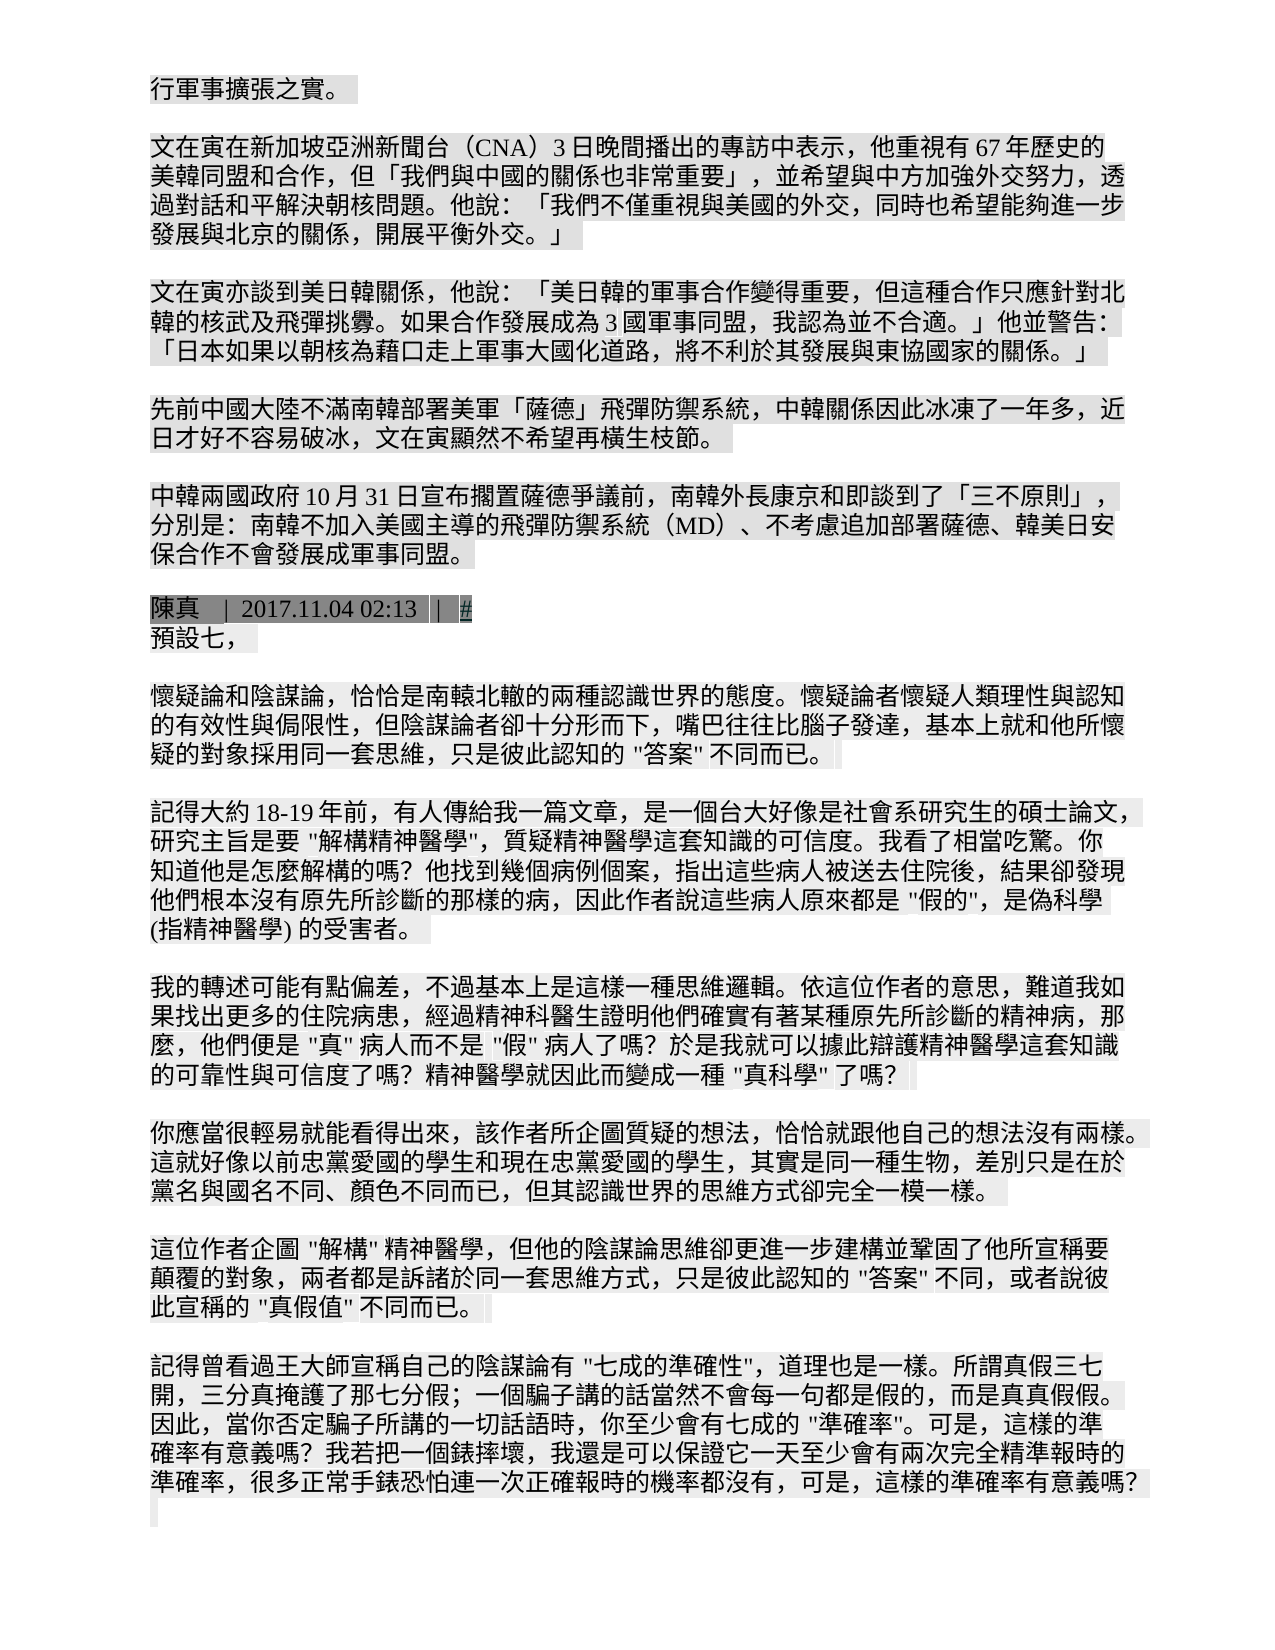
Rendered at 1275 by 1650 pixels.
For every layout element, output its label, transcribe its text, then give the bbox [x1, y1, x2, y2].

text 陳真 | 2017.11.04 02:13 | # [150, 594, 1125, 624]
text 預設七， 懷疑論和陰謀論，恰恰是南轅北轍的兩種認識世界的態度。懷疑論者懷疑人類理性與認知的有效性與侷限性，但陰謀論者卻十分形而下，嘴巴往往比腦子發達，基本上就和他所懷疑的對象採用同一套思維，只是彼此認知的 "答案" 不同而已。 記得大約18-19年前，有人傳給我一篇文章，是一個台大好像是社會系研究生的碩士論文，研究主旨是要 "解構精神醫學"，質疑精神醫學這套知識的可信度。我看了相當吃驚。你知道他是怎麼解構的嗎？他找到幾個病例個案，指出這些病人被送去住院後，結果卻發現他們根本沒有原先所診斷的那樣的病，因此作者說這些病人原來都是 "假的"，是偽科學 (指精神醫學) 的受害者。 我的轉述可能有點偏差，不過基本上是這樣一種思維邏輯。依這位作者的意思，難道我如果找出更多的住院病患，經過精神科醫生證明他們確實有著某種原先所診斷的精神病，那麼，他們便是 "真" 病人而不是 "假" 病人了嗎？於是我就可以據此辯護精神醫學這套知識的可靠性與可信度了嗎？精神醫學就因此而變成一種 "真科學" 了嗎？ 你應當很輕易就能看得出來，該作者所企圖質疑的想法，恰恰就跟他自己的想法沒有兩樣。這就好像以前忠黨愛國的學生和現在忠黨愛國的學生，其實是同一種生物，差別只是在於黨名與國名不同、顏色不同而已，但其認識世界的思維方式卻完全一模一樣。 這位作者企圖 "解構" 精神醫學，但他的陰謀論思維卻更進一步建構並鞏固了他所宣稱要顛覆的對象，兩者都是訴諸於同一套思維方式，只是彼此認知的 "答案" 不同，或者說彼此宣稱的 "真假值" 不同而已。 記得曾看過王大師宣稱自己的陰謀論有 "七成的準確性"，道理也是一樣。所謂真假三七開，三分真掩護了那七分假；一個騙子講的話當然不會每一句都是假的，而是真真假假。因此，當你否定騙子所講的一切話語時，你至少會有七成的 "準確率"。可是，這樣的準確率有意義嗎？我若把一個錶摔壞，我還是可以保證它一天至少會有兩次完全精準報時的準確率，很多正常手錶恐怕連一次正確報時的機率都沒有，可是，這樣的準確率有意義嗎？ 今天，假設來掛我門診的病患，只要二十歲以下的，我都一概斷定說絕不是商人，一定是個學生；我相信我的預言必然有八、九成的準確率，可是，這樣的準確率有意義嗎？ 你懷疑自己得了癌症，送去接受某種高端分子儀器進行血液透析，廣告詞說："保證一個癌細胞也跑不掉！" 確實如此沒錯。問題是，這個高端分子血液透析乃是把所有細胞全來個陰謀論，全部診斷為癌細胞，那當然 "一個癌細胞也跑不掉" 啊。錯殺一萬，一個也不放過；其他9999個正常細胞全陪葬了。那還需要檢查嗎？所有人一律送開刀房直接屠宰不就得了？ 聽過偽陽性和偽陰性吧？偽陽性就是人家明明是個人格者，你卻偏偏說他是個大混蛋。偽陰性就是：明明是個醜惡人渣，你卻奉他為神明，頂禮膜拜。所有醫學檢查基本上就是預設一種陰謀論的思維，企圖抓出壞細胞，找出病理所在。但是，一個好的檢查會有較低的 "偽陽性" 和 "偽陰性"，既不會誤殺忠良，壞蛋也不容易放過，既能認出好細胞，也能抓出壞份子。具有鑑別力的陰謀論，才是一種稍微make sense的陰謀論。當然，它其實也make不了多少sense。 生活中，我們每個人經常得必須是個陰謀論者，因為各種資訊很可能互相矛盾，或是厚此薄彼，高度選擇性呈現，因此我們不得不去想一想各種陳述與各項資訊之真假值，想一想它們為何以這樣一種方式而不是那樣一種方式出現在我們眼前。這僅僅只是一種偶然、一種所謂自由狀態下的無心後果與隨機反應嗎？當然不是。當資訊之布局涉及巨大權力與利益時，其真實性怎麼可能如其表面所示？用我的話簡單說，我們活在一個到處都是廣告的世界裏。你怎麼會去相信廣告的每一字每一句每一個畫面呢？ 王大師所謂陰謀論，容或有些時候難免荒腔走板，但基本上其實就是上述這樣一種所謂批判性思考 (critical thinking)。"陰謀論" 也許只是他的一種娛樂性的自貶說法。真正的陰謀論，往往指的是一些毫無根據或腦子進水的無聊猜疑，例如川普是不是外星人派來毀滅美國、拯救人類的救星？例如李小龍是不是還沒死？等等。 學校理當是要教人怎麼批判思考，結果卻反而成為廣告中心，一堆 "廣告人才" (亦即教師) 進一步把人的腦子弄壞，培養出一大群更蠢的傻蛋來；就如羅素所常說："受教育之前，我們僅僅只是無知，受教育之後，我們卻變得愚蠢"。 [150, 624, 1125, 1556]
text 行軍事擴張之實。 文在寅在新加坡亞洲新聞台（CNA）3日晚間播出的專訪中表示，他重視有67年歷史的美韓同盟和合作，但「我們與中國的關係也非常重要」，並希望與中方加強外交努力，透過對話和平解決朝核問題。他說：「我們不僅重視與美國的外交，同時也希望能夠進一步發展與北京的關係，開展平衡外交。」 文在寅亦談到美日韓關係，他說：「美日韓的軍事合作變得重要，但這種合作只應針對北韓的核武及飛彈挑釁。如果合作發展成為3國軍事同盟，我認為並不合適。」他並警告：「日本如果以朝核為藉口走上軍事大國化道路，將不利於其發展與東協國家的關係。」 先前中國大陸不滿南韓部署美軍「薩德」飛彈防禦系統，中韓關係因此冰凍了一年多，近日才好不容易破冰，文在寅顯然不希望再橫生枝節。 中韓兩國政府10月31日宣布擱置薩德爭議前，南韓外長康京和即談到了「三不原則」，分別是：南韓不加入美國主導的飛彈防禦系統（MD）、不考慮追加部署薩德、韓美日安保合作不會發展成軍事同盟。 [150, 75, 1125, 569]
